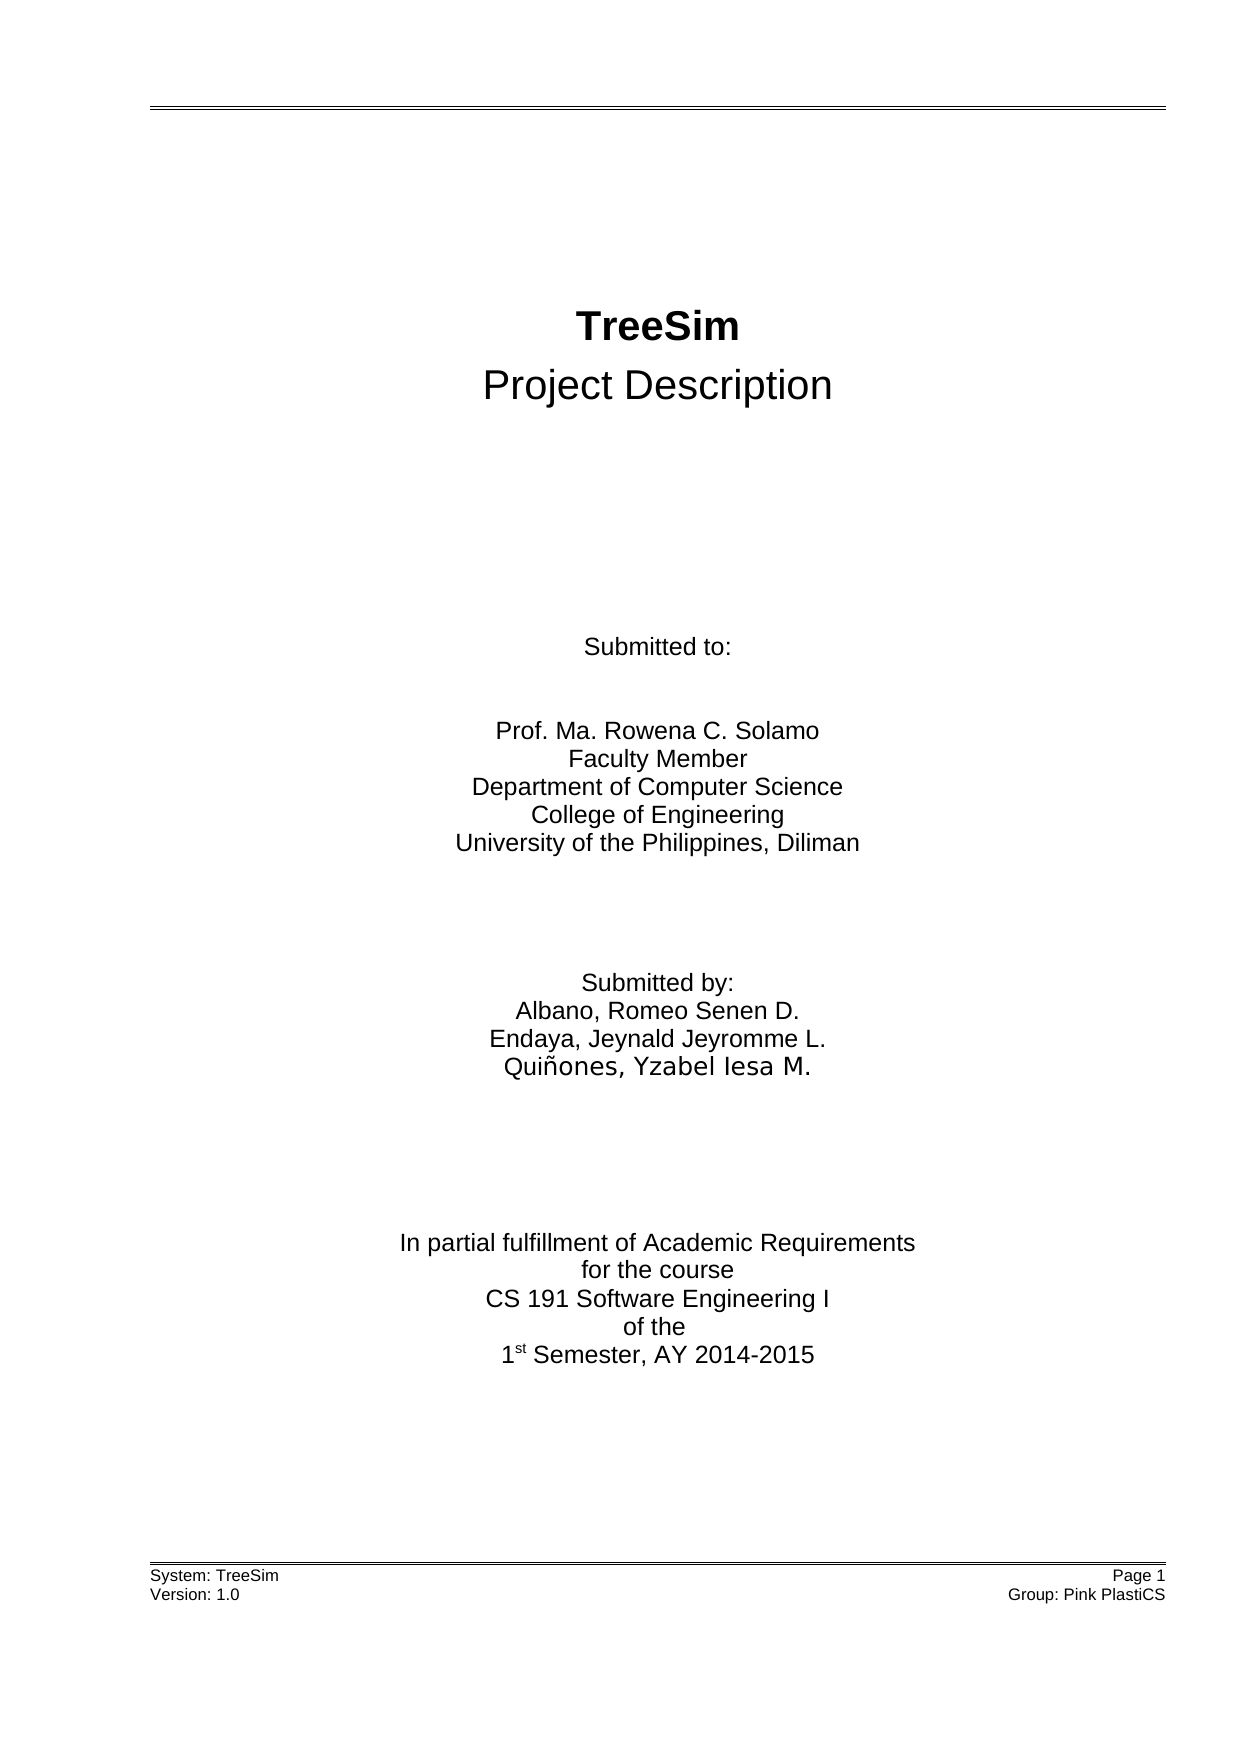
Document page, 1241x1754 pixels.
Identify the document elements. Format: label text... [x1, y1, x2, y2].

text Endaya, Jeynald Jeyromme L. [150, 1024, 1166, 1053]
text 1st Semester, AY 2014-2015 [150, 1340, 1166, 1368]
text Submitted by: [150, 968, 1166, 997]
text Department of Computer Science [150, 772, 1166, 800]
text College of Engineering [150, 800, 1166, 828]
text of the [150, 1312, 1166, 1340]
text Faculty Member [150, 744, 1166, 772]
text Quiñones, Yzabel Iesa M. [150, 1053, 1166, 1082]
text CS 191 Software Engineering I [150, 1284, 1166, 1312]
text Project Description [150, 362, 1166, 408]
text University of the Philippines, Diliman [150, 828, 1166, 856]
subtitle TreeSim [150, 303, 1166, 349]
text Prof. Ma. Rowena C. Solamo [150, 716, 1166, 744]
text In partial fulfillment of Academic Requirements [150, 1228, 1166, 1256]
text Albano, Romeo Senen D. [150, 997, 1166, 1024]
text for the course [150, 1256, 1166, 1284]
text Submitted to: [150, 632, 1166, 660]
